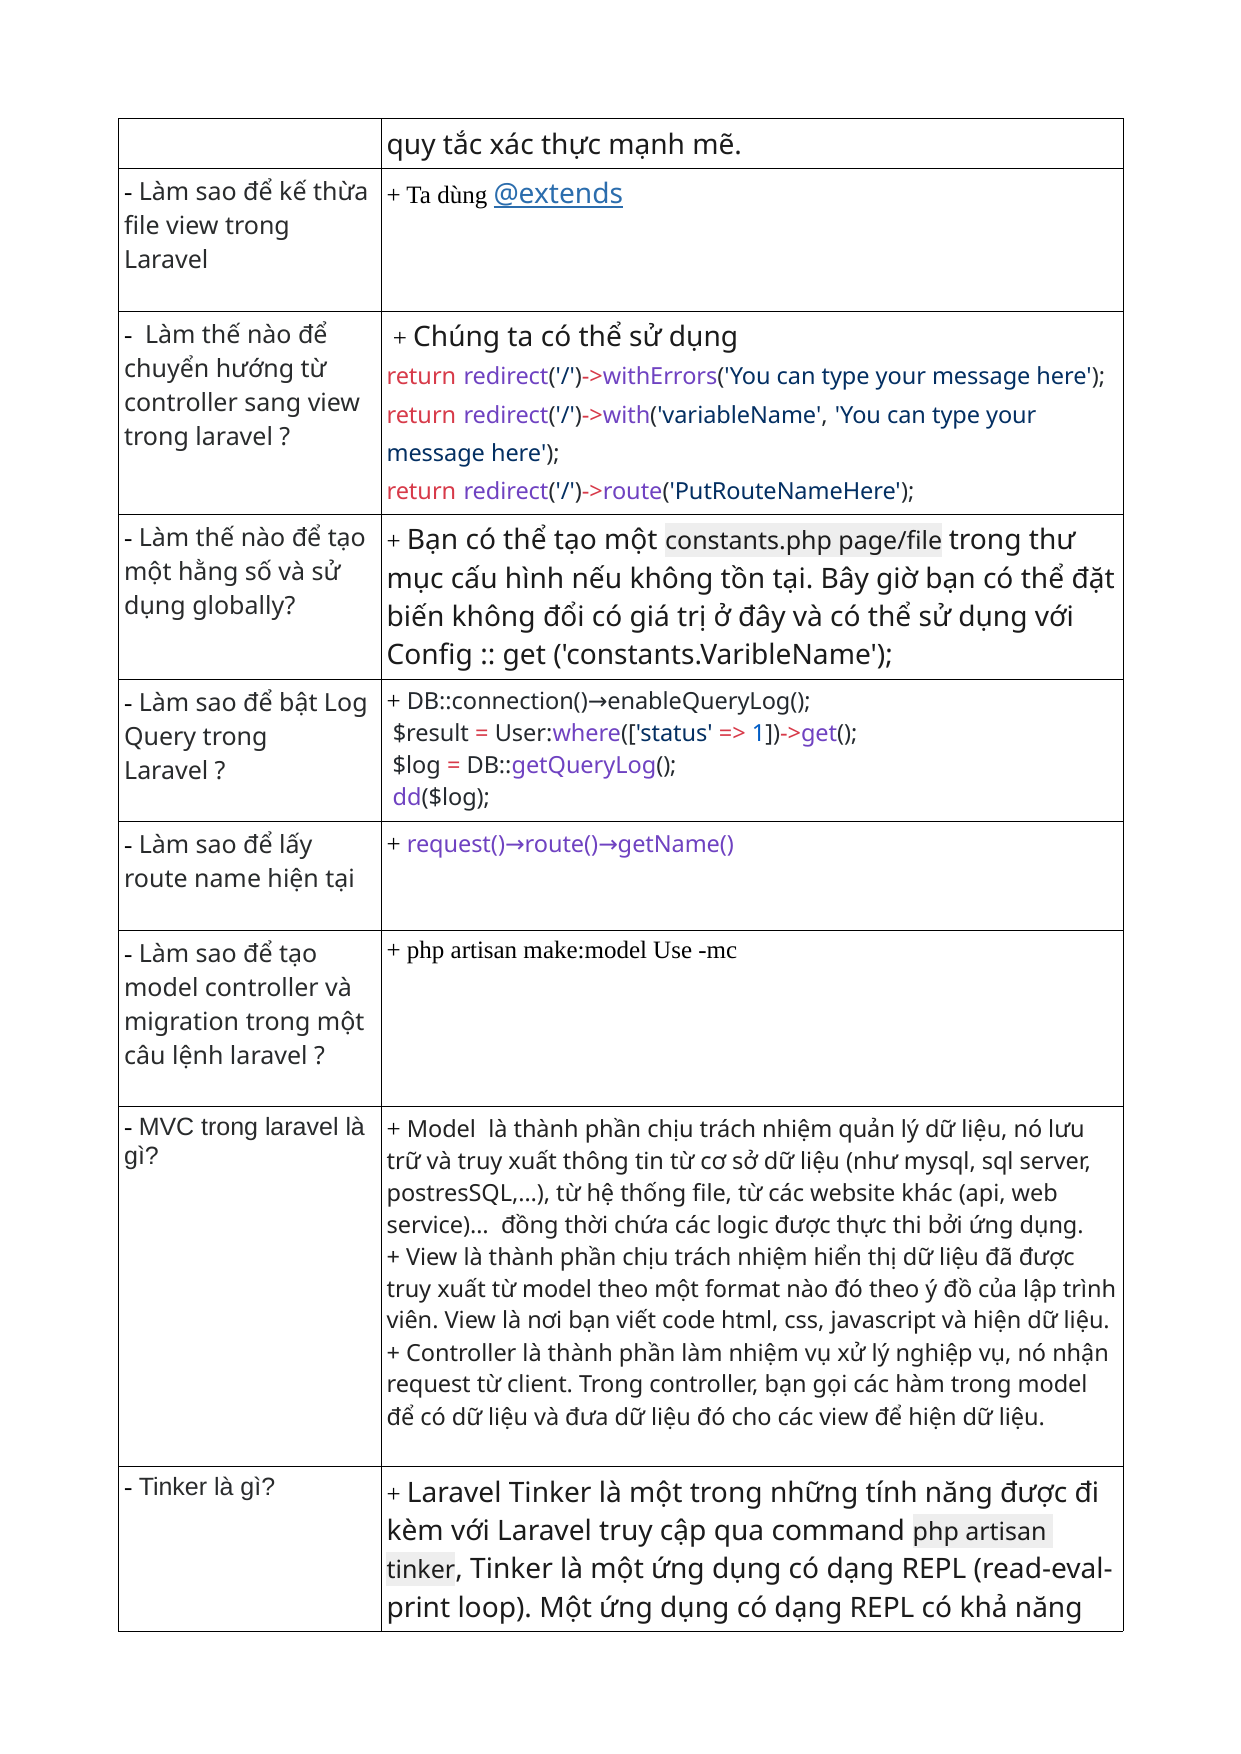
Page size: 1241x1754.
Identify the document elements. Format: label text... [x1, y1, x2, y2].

table_cell + Bạn có thể tạo một constants.php page/file trong thư mục cấu hình nếu không tồn tại. Bây giờ bạn có thể đặt biến không đổi có giá trị ở đây và có thể sử dụng với Config :: get ('constants.VaribleName'); [382, 515, 1123, 679]
table_cell - Làm sao để kế thừa file view trong Laravel [119, 169, 381, 311]
table_cell - Làm thế nào để chuyển hướng từ controller sang view trong laravel ? [119, 312, 381, 514]
table_cell + php artisan make:model Use -mc [382, 931, 1123, 1106]
table_cell + Laravel Tinker là một trong những tính năng được đi kèm với Laravel truy cập qua command php artisan tinker, Tinker là một ứng dụng có dạng REPL (read-eval-print loop). Một ứng dụng có dạng REPL có khả năng [382, 1467, 1123, 1631]
table_cell quy tắc xác thực mạnh mẽ. [382, 119, 1123, 168]
table_cell + Ta dùng @extends [382, 169, 1123, 311]
table_cell - Làm sao để bật Log Query trong Laravel ? [119, 680, 381, 821]
table_cell + DB::connection()→enableQueryLog(); $result = User:where(['status' => 1])->get(); $log = DB::getQueryLog(); dd($log); [382, 680, 1123, 821]
table_cell - Làm sao để tạo model controller và migration trong một câu lệnh laravel ? [119, 931, 381, 1106]
table_cell - MVC trong laravel là gì? [119, 1107, 381, 1466]
table_cell - Làm thế nào để tạo một hằng số và sử dụng globally? [119, 515, 381, 679]
table_cell - Tinker là gì? [119, 1467, 381, 1631]
table_cell + Chúng ta có thể sử dụng return redirect('/')->withErrors('You can type your message here'); return redirect('/')->with('variableName', 'You can type your message here'); return redirect('/')->route('PutRouteNameHere'); [382, 312, 1123, 514]
table_cell - Làm sao để lấy route name hiện tại [119, 822, 381, 929]
table_cell + request()→route()→getName() [382, 822, 1123, 929]
table_cell + Model là thành phần chịu trách nhiệm quản lý dữ liệu, nó lưu trữ và truy xuất thông tin từ cơ sở dữ liệu (như mysql, sql server, postresSQL,…), từ hệ thống file, từ các website khác (api, web service)… đồng thời chứa các logic được thực thi bởi ứng dụng. + View là thành phần chịu trách nhiệm hiển thị dữ liệu đã được truy xuất từ model theo một format nào đó theo ý đồ của lập trình viên. View là nơi bạn viết code html, css, javascript và hiện dữ liệu. + Controller là thành phần làm nhiệm vụ xử lý nghiệp vụ, nó nhận request từ client. Trong controller, bạn gọi các hàm trong model để có dữ liệu và đưa dữ liệu đó cho các view để hiện dữ liệu. [382, 1107, 1123, 1466]
table_cell [119, 119, 381, 168]
